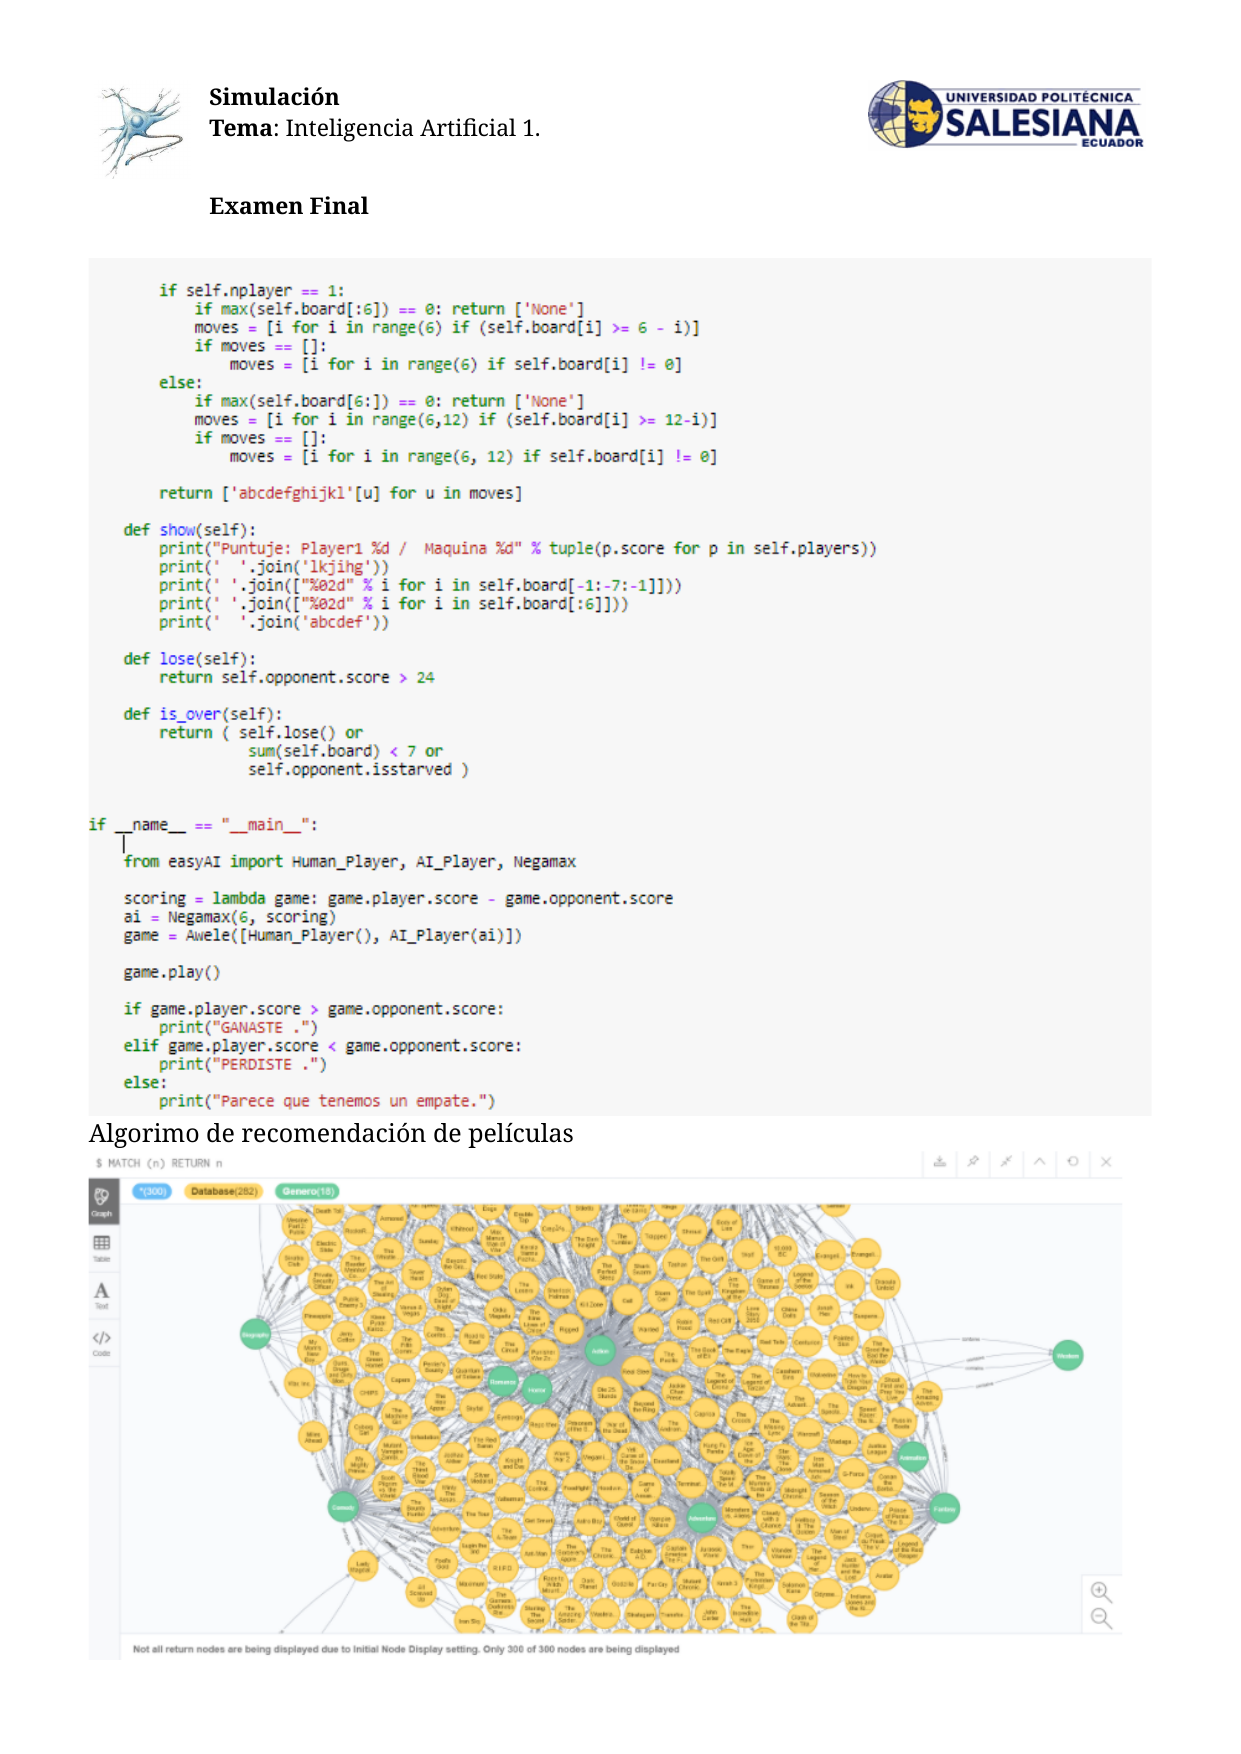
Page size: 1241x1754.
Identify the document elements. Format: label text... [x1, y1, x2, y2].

text Algorimo de recomendación de películas [88, 1116, 1152, 1150]
